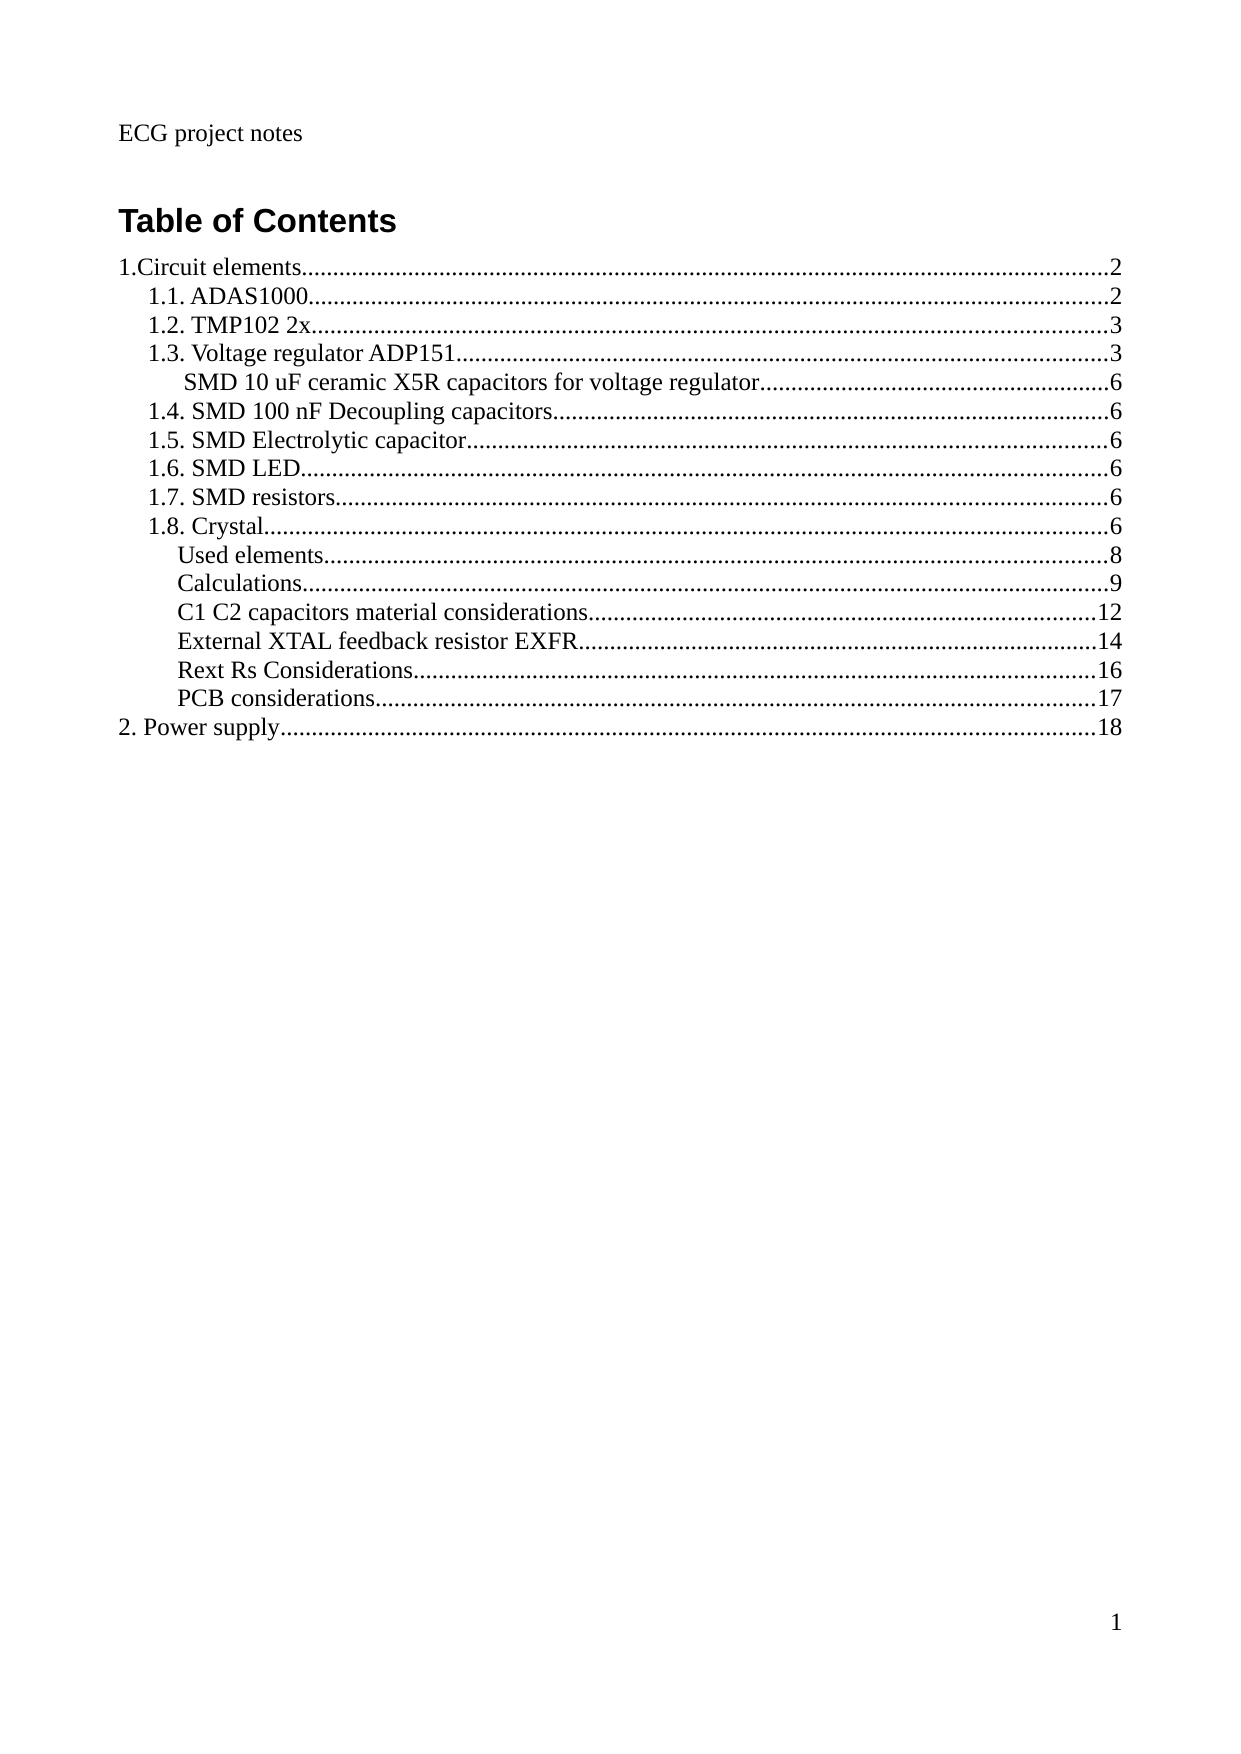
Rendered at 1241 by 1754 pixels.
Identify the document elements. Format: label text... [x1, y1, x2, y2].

text 1.2. TMP102 2x 3 [148, 310, 1122, 338]
text 1.3. Voltage regulator ADP151 3 [148, 338, 1122, 367]
text 1.Circuit elements 2 [118, 252, 1122, 281]
text Calculations 9 [177, 568, 1122, 597]
text PCB considerations 17 [177, 683, 1122, 712]
text SMD 10 uF ceramic X5R capacitors for voltage regulator 6 [177, 367, 1122, 396]
text 1.5. SMD Electrolytic capacitor 6 [148, 425, 1122, 453]
text Used elements 8 [177, 540, 1122, 568]
subtitle Table of Contents [118, 201, 1122, 240]
text 1.7. SMD resistors 6 [148, 482, 1122, 511]
text 1.6. SMD LED 6 [148, 453, 1122, 482]
text Rext Rs Considerations 16 [177, 655, 1122, 683]
text C1 C2 capacitors material considerations 12 [177, 597, 1122, 626]
text External XTAL feedback resistor EXFR 14 [177, 626, 1122, 655]
text 1.1. ADAS1000 2 [148, 281, 1122, 310]
text 1.8. Crystal 6 [148, 511, 1122, 540]
text 2. Power supply 18 [118, 712, 1122, 741]
text 1.4. SMD 100 nF Decoupling capacitors 6 [148, 396, 1122, 425]
